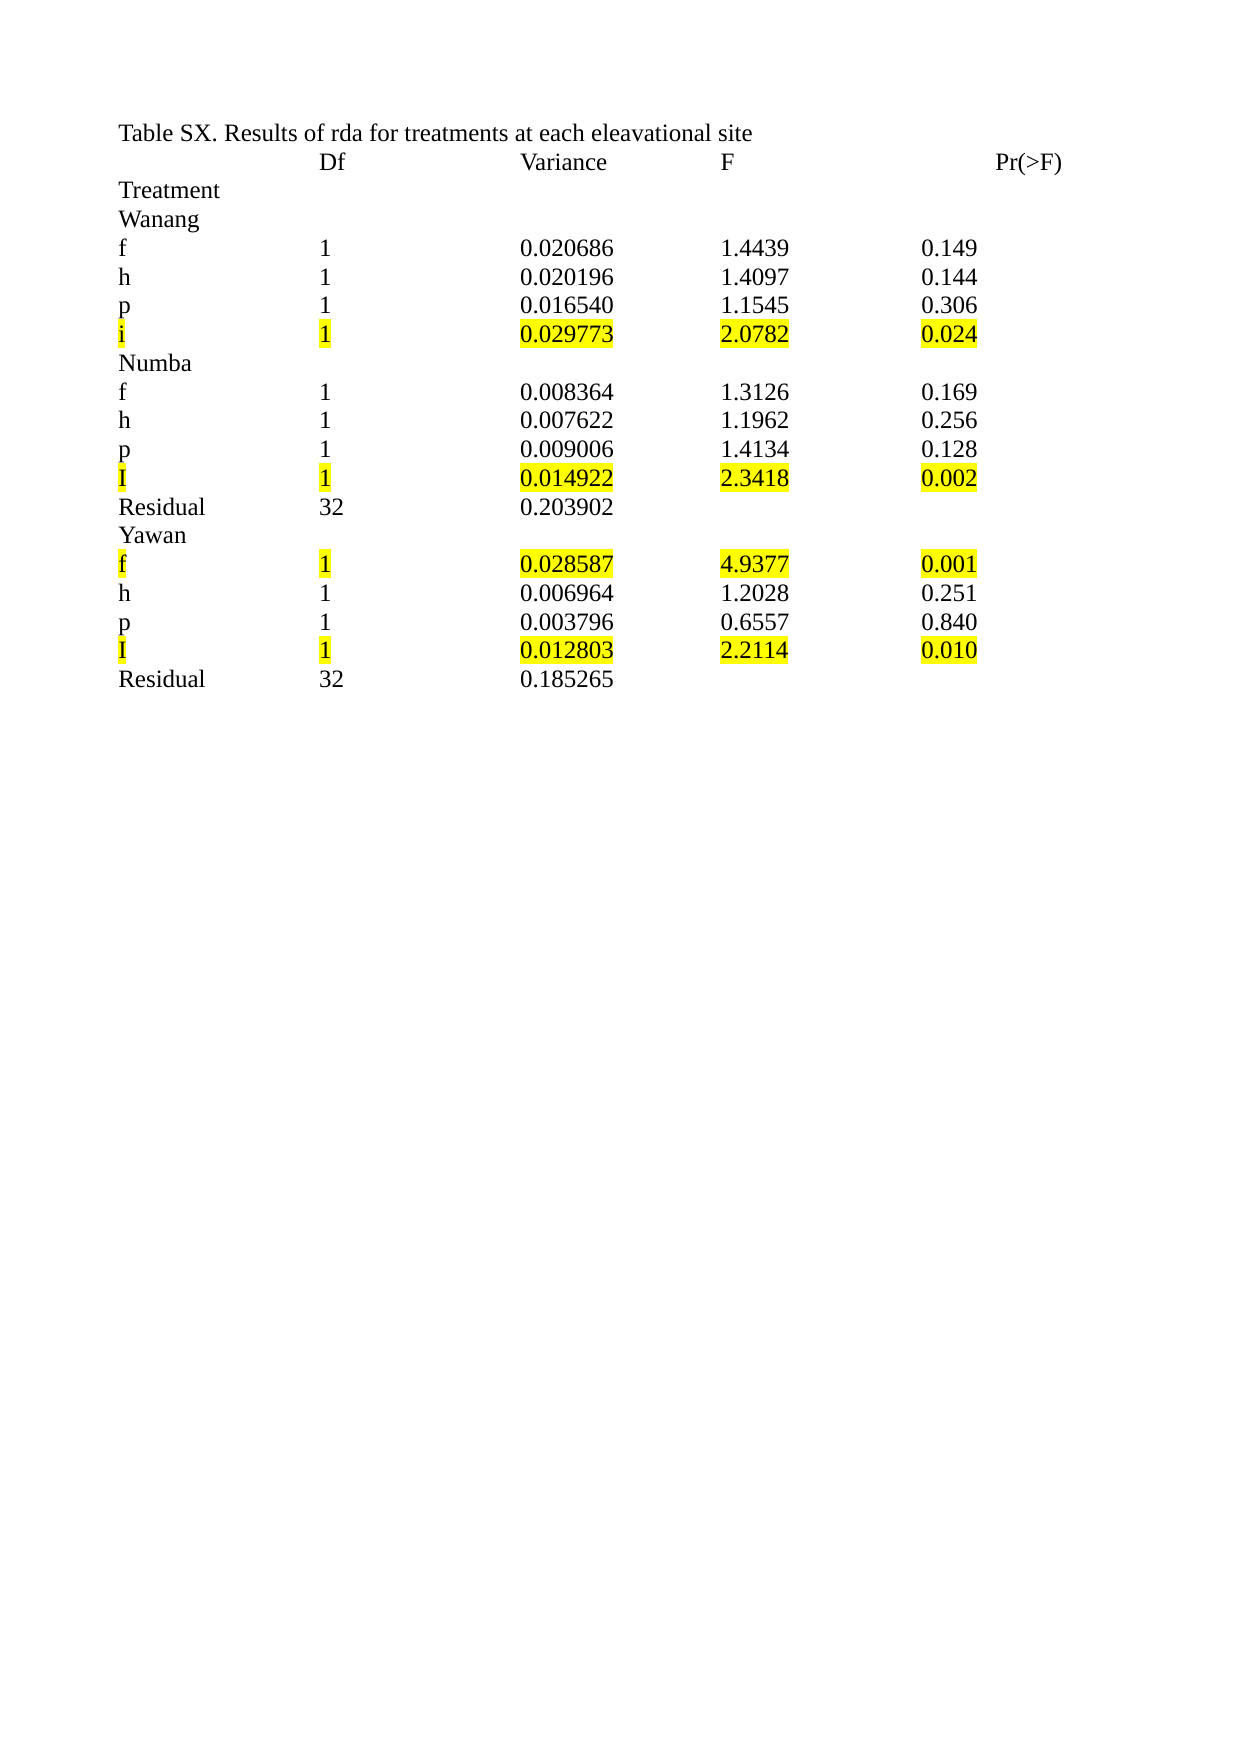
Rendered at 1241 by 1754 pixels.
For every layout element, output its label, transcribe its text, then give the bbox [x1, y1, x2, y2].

table_cell 0.020686 [520, 233, 720, 262]
table_cell 1.4097 [720, 262, 921, 291]
table_cell 0.028587 [520, 549, 720, 578]
table_cell 1 [319, 262, 520, 291]
table_cell 0.6557 [720, 607, 921, 636]
table_cell 1 [319, 636, 520, 664]
table_cell 1.4439 [720, 233, 921, 262]
table_cell 1 [319, 578, 520, 607]
table_cell 0.185265 [520, 664, 720, 693]
table_cell 1 [319, 291, 520, 319]
table_cell 1 [319, 233, 520, 262]
table_cell i [118, 319, 319, 348]
table_cell 0.169 [921, 377, 1122, 406]
table_cell 2.2114 [720, 636, 921, 664]
table_cell 1.2028 [720, 578, 921, 607]
table_cell 1 [319, 607, 520, 636]
table_cell 1.4134 [720, 434, 921, 463]
table_cell Numba [118, 348, 1122, 377]
table_cell 0.306 [921, 291, 1122, 319]
table_cell 0.128 [921, 434, 1122, 463]
table_cell f [118, 233, 319, 262]
table_cell 1 [319, 463, 520, 492]
table_cell 0.020196 [520, 262, 720, 291]
table_cell [720, 664, 921, 693]
table_cell 0.256 [921, 406, 1122, 434]
table_cell 0.144 [921, 262, 1122, 291]
table_cell 0.010 [921, 636, 1122, 664]
table_cell 32 [319, 664, 520, 693]
table_cell [720, 492, 921, 521]
table_cell 1 [319, 377, 520, 406]
table_cell h [118, 406, 319, 434]
table_cell Wanang [118, 204, 1122, 233]
table_cell 0.251 [921, 578, 1122, 607]
table_cell p [118, 291, 319, 319]
table_cell 0.029773 [520, 319, 720, 348]
table_cell h [118, 262, 319, 291]
table_cell 0.003796 [520, 607, 720, 636]
table_cell f [118, 377, 319, 406]
table_cell I [118, 463, 319, 492]
table_cell 1 [319, 319, 520, 348]
table_cell 2.3418 [720, 463, 921, 492]
table_header Variance [520, 147, 720, 204]
table_cell 0.007622 [520, 406, 720, 434]
table_cell 0.203902 [520, 492, 720, 521]
table_cell 0.012803 [520, 636, 720, 664]
table_cell 1 [319, 434, 520, 463]
table_cell Residual [118, 492, 319, 521]
table_cell p [118, 607, 319, 636]
table_cell 0.024 [921, 319, 1122, 348]
table_cell [921, 664, 1122, 693]
table_cell 0.149 [921, 233, 1122, 262]
table_cell 0.840 [921, 607, 1122, 636]
table_cell Residual [118, 664, 319, 693]
table_cell 1.1962 [720, 406, 921, 434]
table_cell f [118, 549, 319, 578]
table_cell 32 [319, 492, 520, 521]
table_header F [720, 147, 921, 204]
table_cell Yawan [118, 521, 1122, 549]
table_cell h [118, 578, 319, 607]
text Table SX. Results of rda for treatments at each eleavational site [118, 118, 1122, 147]
table_cell 0.001 [921, 549, 1122, 578]
table_cell 2.0782 [720, 319, 921, 348]
table_cell 1.1545 [720, 291, 921, 319]
table_cell 1 [319, 406, 520, 434]
table_header Pr(>F) [921, 147, 1122, 204]
table_cell I [118, 636, 319, 664]
table_header Df [319, 147, 520, 204]
table_cell 1.3126 [720, 377, 921, 406]
table_cell 0.002 [921, 463, 1122, 492]
table_cell 0.008364 [520, 377, 720, 406]
table_cell [921, 492, 1122, 521]
table_cell 4.9377 [720, 549, 921, 578]
table_cell 0.014922 [520, 463, 720, 492]
table_cell 0.009006 [520, 434, 720, 463]
table_cell p [118, 434, 319, 463]
table_cell 0.016540 [520, 291, 720, 319]
table_cell 0.006964 [520, 578, 720, 607]
table_cell 1 [319, 549, 520, 578]
table_header Treatment [118, 147, 319, 204]
